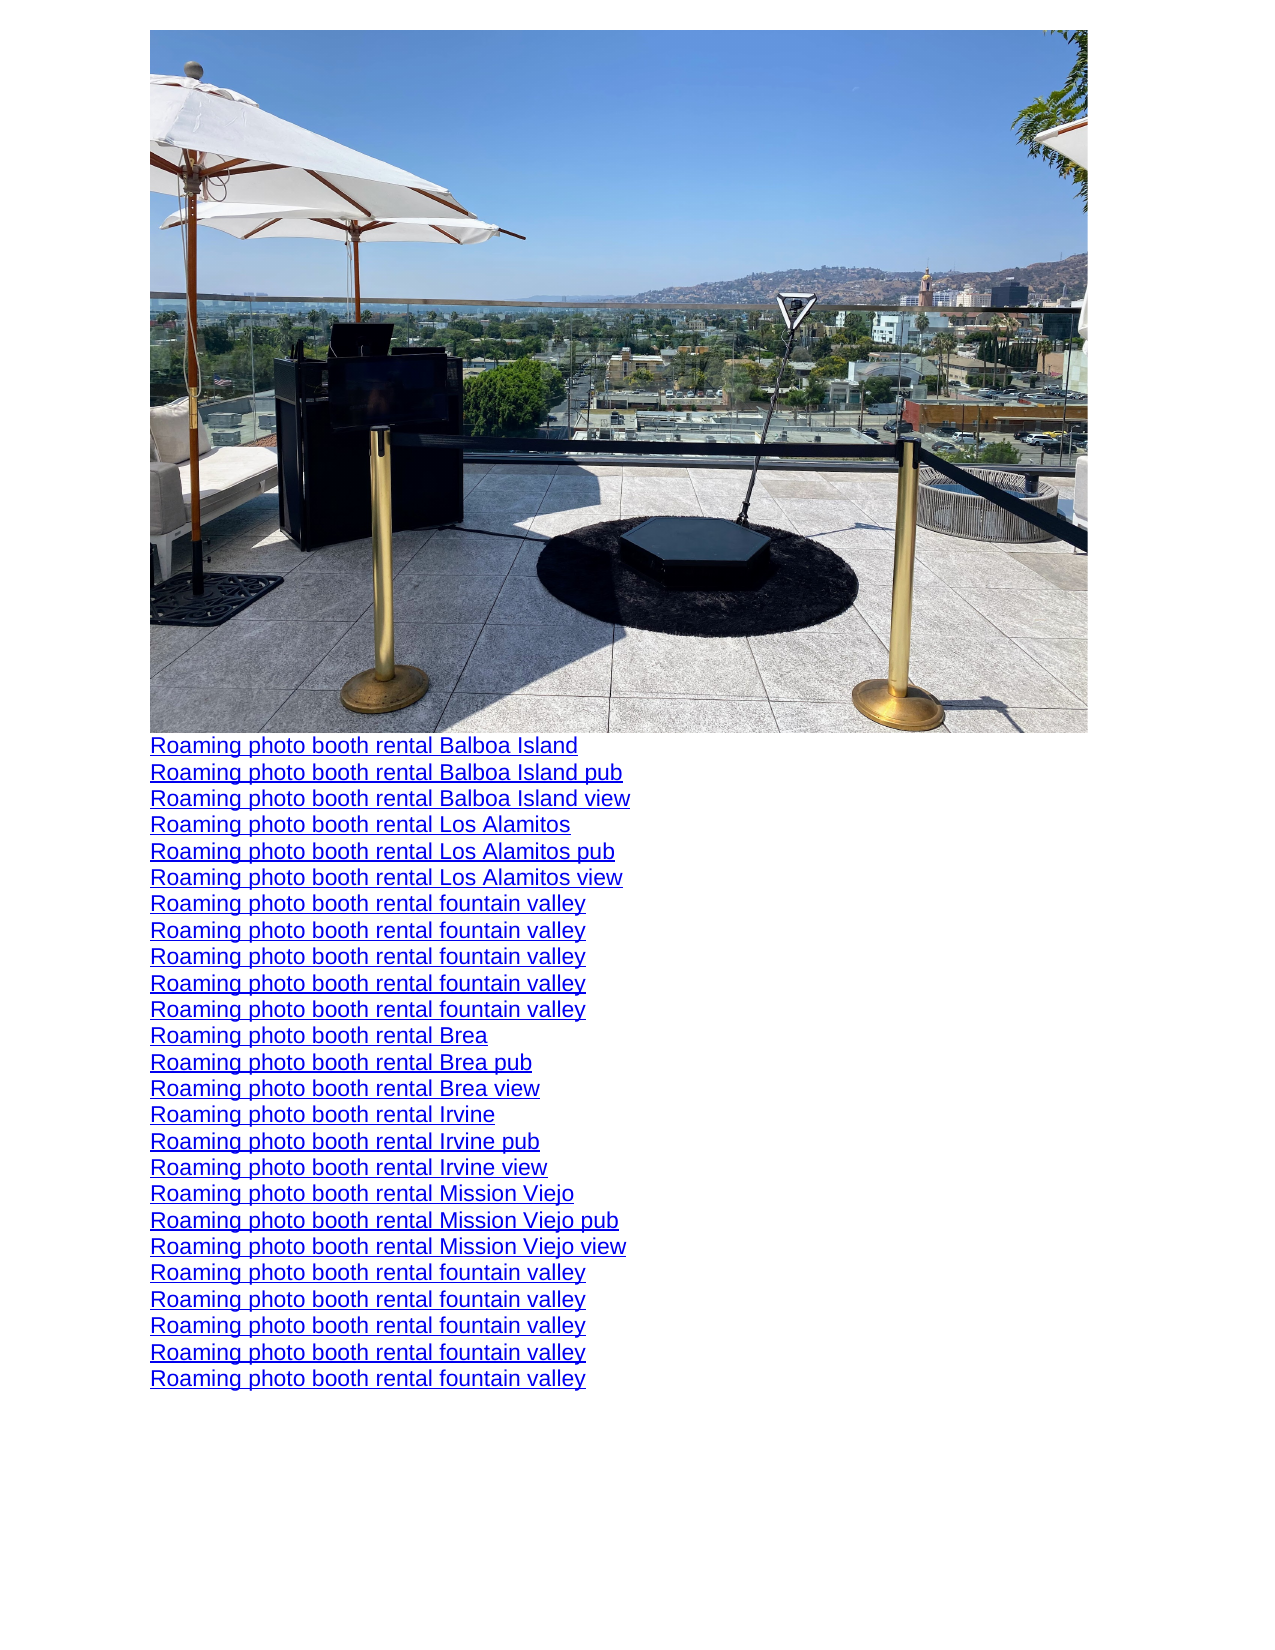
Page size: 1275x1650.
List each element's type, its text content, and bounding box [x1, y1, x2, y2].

text Roaming photo booth rental Irvine pub [150, 1128, 1125, 1154]
text Roaming photo booth rental Los Alamitos pub [150, 838, 1125, 864]
text Roaming photo booth rental Los Alamitos view [150, 864, 1125, 890]
text Roaming photo booth rental Mission Viejo [150, 1180, 1125, 1207]
text Roaming photo booth rental Brea view [150, 1075, 1125, 1101]
text Roaming photo booth rental fountain valley [150, 890, 1125, 917]
text Roaming photo booth rental Brea [150, 1022, 1125, 1048]
text Roaming photo booth rental Balboa Island view [150, 785, 1125, 811]
text Roaming photo booth rental fountain valley [150, 1338, 1125, 1365]
text Roaming photo booth rental Irvine view [150, 1154, 1125, 1180]
text Roaming photo booth rental fountain valley [150, 1365, 1125, 1391]
text Roaming photo booth rental fountain valley [150, 1312, 1125, 1338]
picture [150, 30, 1088, 733]
text Roaming photo booth rental Balboa Island [150, 732, 1125, 759]
text Roaming photo booth rental Irvine [150, 1101, 1125, 1128]
text Roaming photo booth rental Los Alamitos [150, 811, 1125, 838]
text Roaming photo booth rental Mission Viejo pub [150, 1207, 1125, 1233]
text Roaming photo booth rental fountain valley [150, 943, 1125, 969]
text Roaming photo booth rental fountain valley [150, 996, 1125, 1022]
text Roaming photo booth rental fountain valley [150, 917, 1125, 943]
text Roaming photo booth rental fountain valley [150, 1286, 1125, 1312]
text Roaming photo booth rental Mission Viejo view [150, 1233, 1125, 1259]
text Roaming photo booth rental fountain valley [150, 969, 1125, 996]
text Roaming photo booth rental Brea pub [150, 1048, 1125, 1075]
text Roaming photo booth rental Balboa Island pub [150, 759, 1125, 785]
text Roaming photo booth rental fountain valley [150, 1259, 1125, 1286]
